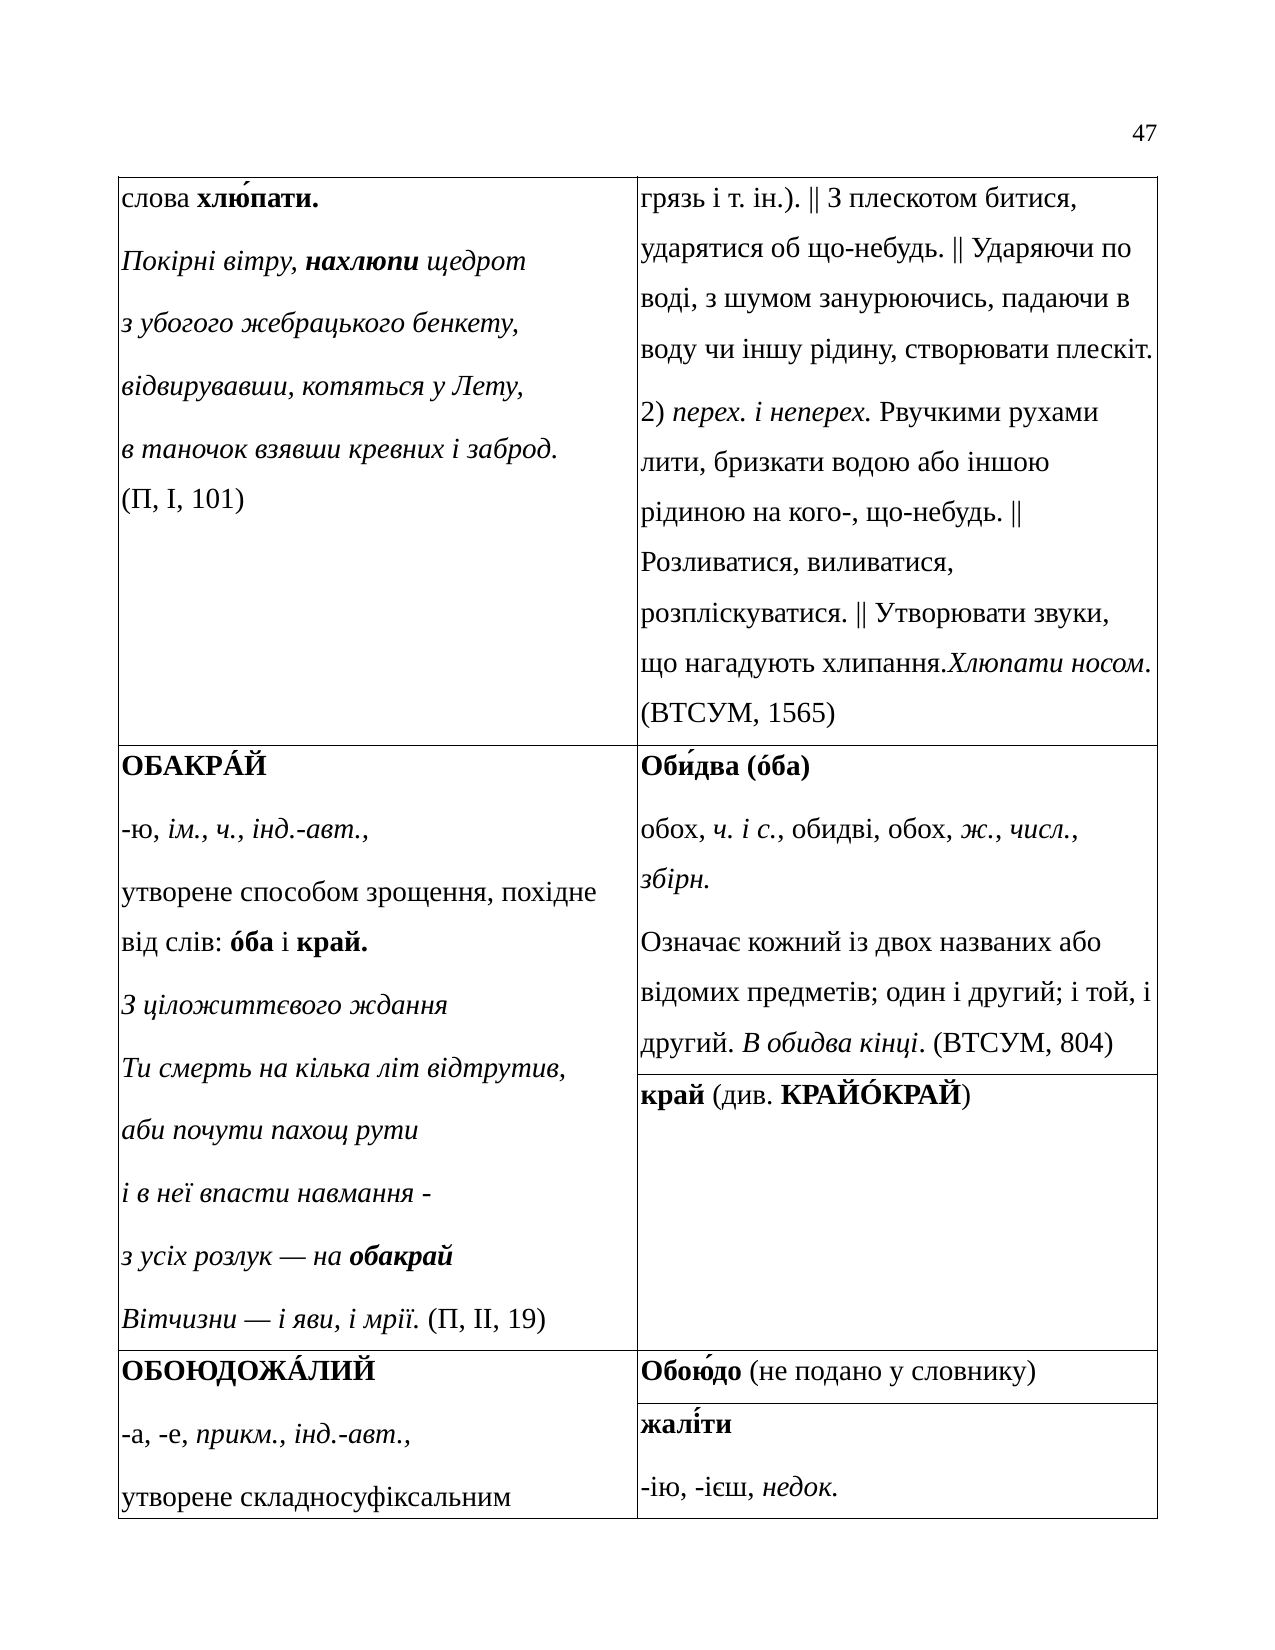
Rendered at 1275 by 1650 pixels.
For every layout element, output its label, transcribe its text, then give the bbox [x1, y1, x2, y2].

table_cell Оби́два (óба) обох, ч. і с., обидві, обох, ж., числ., збірн. Означає кожний із двох названих або відомих предметів; один і другий; і той, і другий. В обидва кінці. (ВТСУМ, 804) [638, 746, 1157, 1074]
table_cell ОБАКРÁЙ -ю, ім., ч., інд.-авт., утворене способом зрощення, похідне від слів: óба і край. З ціложиттєвого ждання Ти смерть на кілька літ відтрутив, аби почути пахощ рути і в неї впасти навмання - з усіх розлук — на обакрай Вітчизни — і яви, і мрії. (П, ІІ, 19) [119, 746, 637, 1350]
table_cell Обою́до (не подано у словнику) [638, 1351, 1157, 1403]
table_cell ОБОЮДОЖÁЛИЙ -а, -е, прикм., інд.-авт., утворене складносуфіксальним [119, 1351, 637, 1518]
table_cell жалі́ти -ію, -ієш, недок. [638, 1404, 1157, 1518]
table_cell грязь і т. ін.). || З плескотом битися, ударятися об що-небудь. || Ударяючи по воді, з шумом занурюючись, падаючи в воду чи іншу рідину, створювати плескіт. 2) перех. і неперех. Рвучкими рухами лити, бризкати водою або іншою рідиною на кого-, що-небудь. || Розливатися, виливатися, розпліскуватися. || Утворювати звуки, що нагадують хлипання.Хлюпати носом. (ВТСУМ, 1565) [638, 178, 1157, 744]
table_cell край (див. КРАЙÓКРАЙ) [638, 1075, 1157, 1350]
table_cell слова хлю́пати. Покірні вітру, нахлюпи щедрот з убогого жебрацького бенкету, відвирувавши, котяться у Лету, в таночок взявши кревних і заброд. (П, І, 101) [119, 178, 637, 744]
